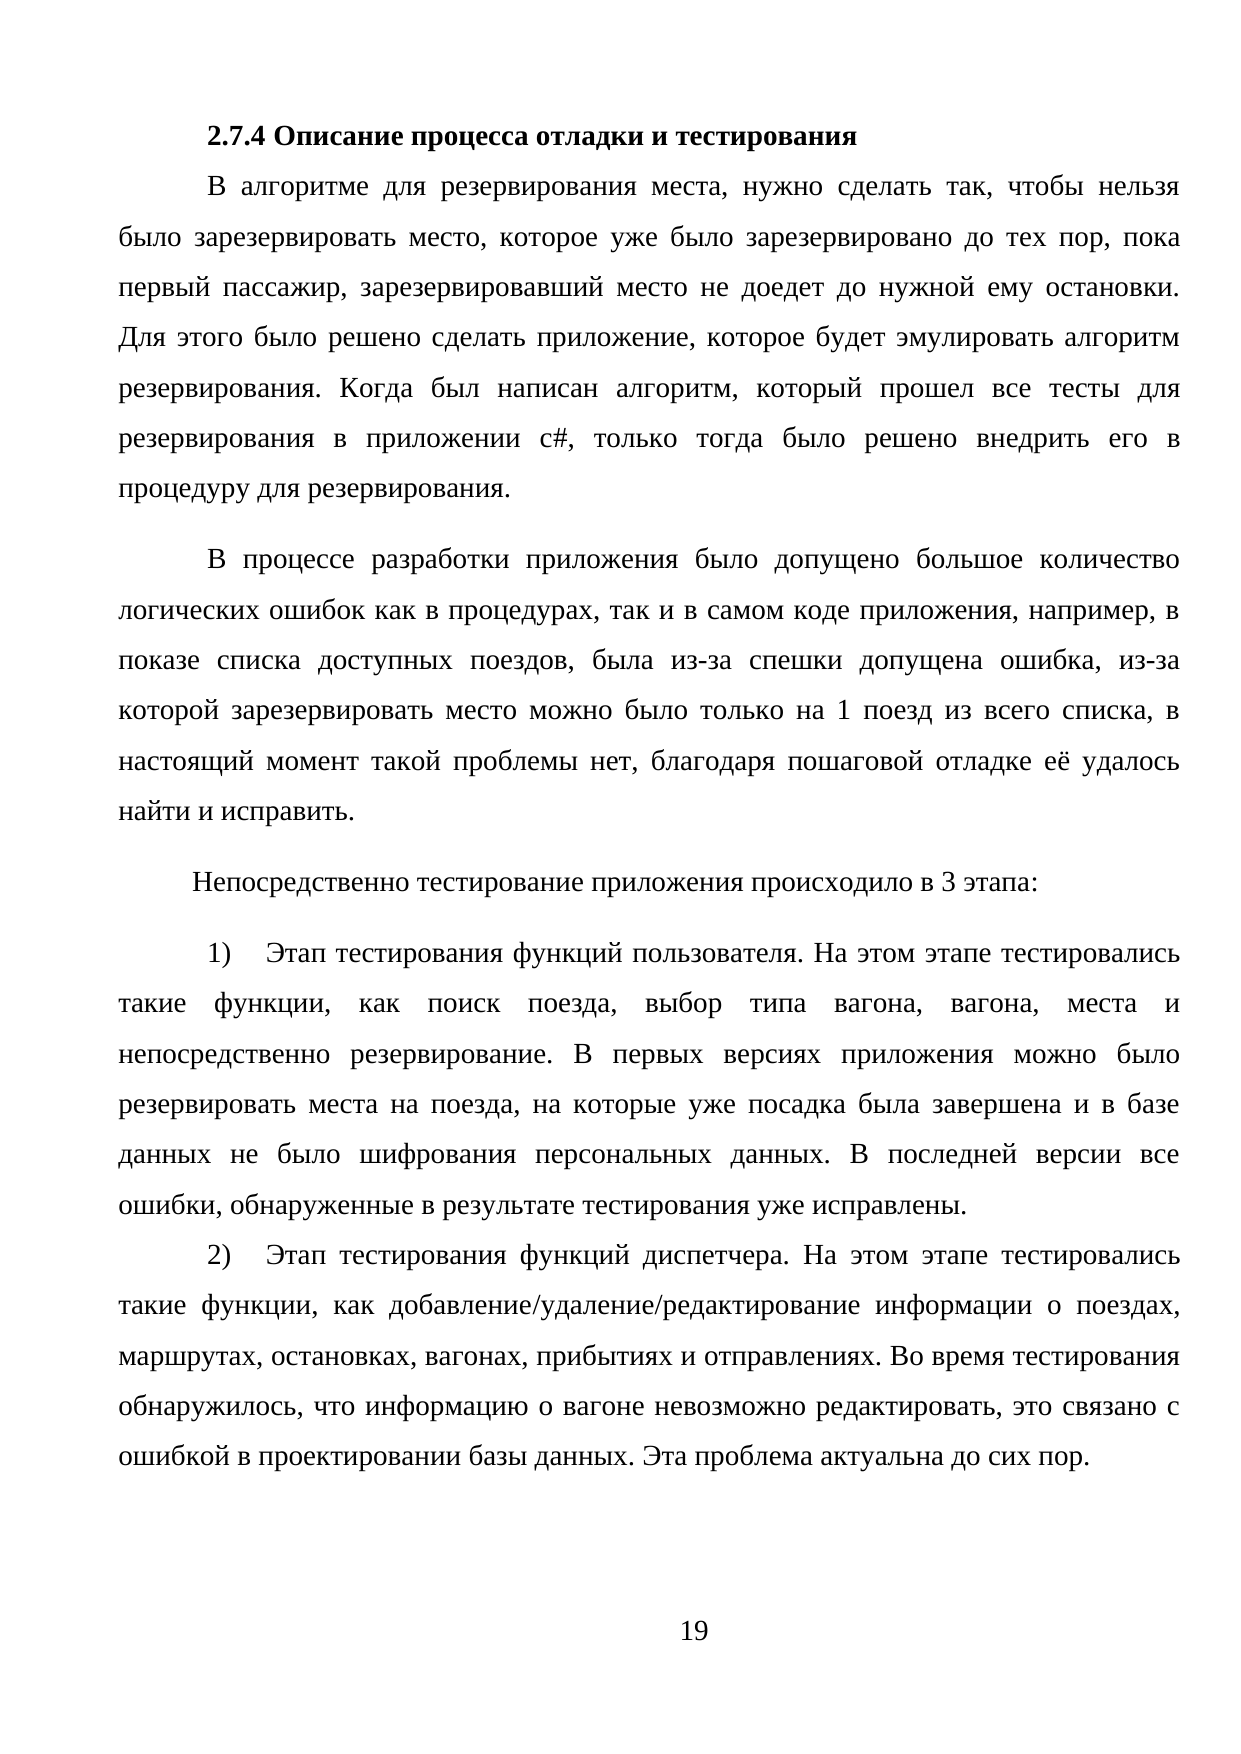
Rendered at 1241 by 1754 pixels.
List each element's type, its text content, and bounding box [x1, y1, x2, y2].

list Этап тестирования функций диспетчера. На этом этапе тестировались такие функции, как добавление/удаление/редактирование информации о поездах, маршрутах, остановках, вагонах, прибытиях и отправлениях. Во время тестирования обнаружилось, что информацию о вагоне невозможно редактировать, это связано с ошибкой в проектировании базы данных. Эта проблема актуальна до сих пор. [118, 1237, 1181, 1472]
list Описание процесса отладки и тестирования [118, 118, 1181, 152]
text Непосредственно тестирование приложения происходило в 3 этапа: [118, 864, 1181, 898]
text В процессе разработки приложения было допущено большое количество логических ошибок как в процедурах, так и в самом коде приложения, например, в показе списка доступных поездов, была из-за спешки допущена ошибка, из-за которой зарезервировать место можно было только на 1 поезд из всего списка, в настоящий момент такой проблемы нет, благодаря пошаговой отладке её удалось найти и исправить. [118, 541, 1181, 827]
text В алгоритме для резервирования места, нужно сделать так, чтобы нельзя было зарезервировать место, которое уже было зарезервировано до тех пор, пока первый пассажир, зарезервировавший место не доедет до нужной ему остановки. Для этого было решено сделать приложение, которое будет эмулировать алгоритм резервирования. Когда был написан алгоритм, который прошел все тесты для резервирования в приложении с#, только тогда было решено внедрить его в процедуру для резервирования. [118, 168, 1181, 504]
list Этап тестирования функций пользователя. На этом этапе тестировались такие функции, как поиск поезда, выбор типа вагона, вагона, места и непосредственно резервирование. В первых версиях приложения можно было резервировать места на поезда, на которые уже посадка была завершена и в базе данных не было шифрования персональных данных. В последней версии все ошибки, обнаруженные в результате тестирования уже исправлены. [118, 935, 1181, 1220]
